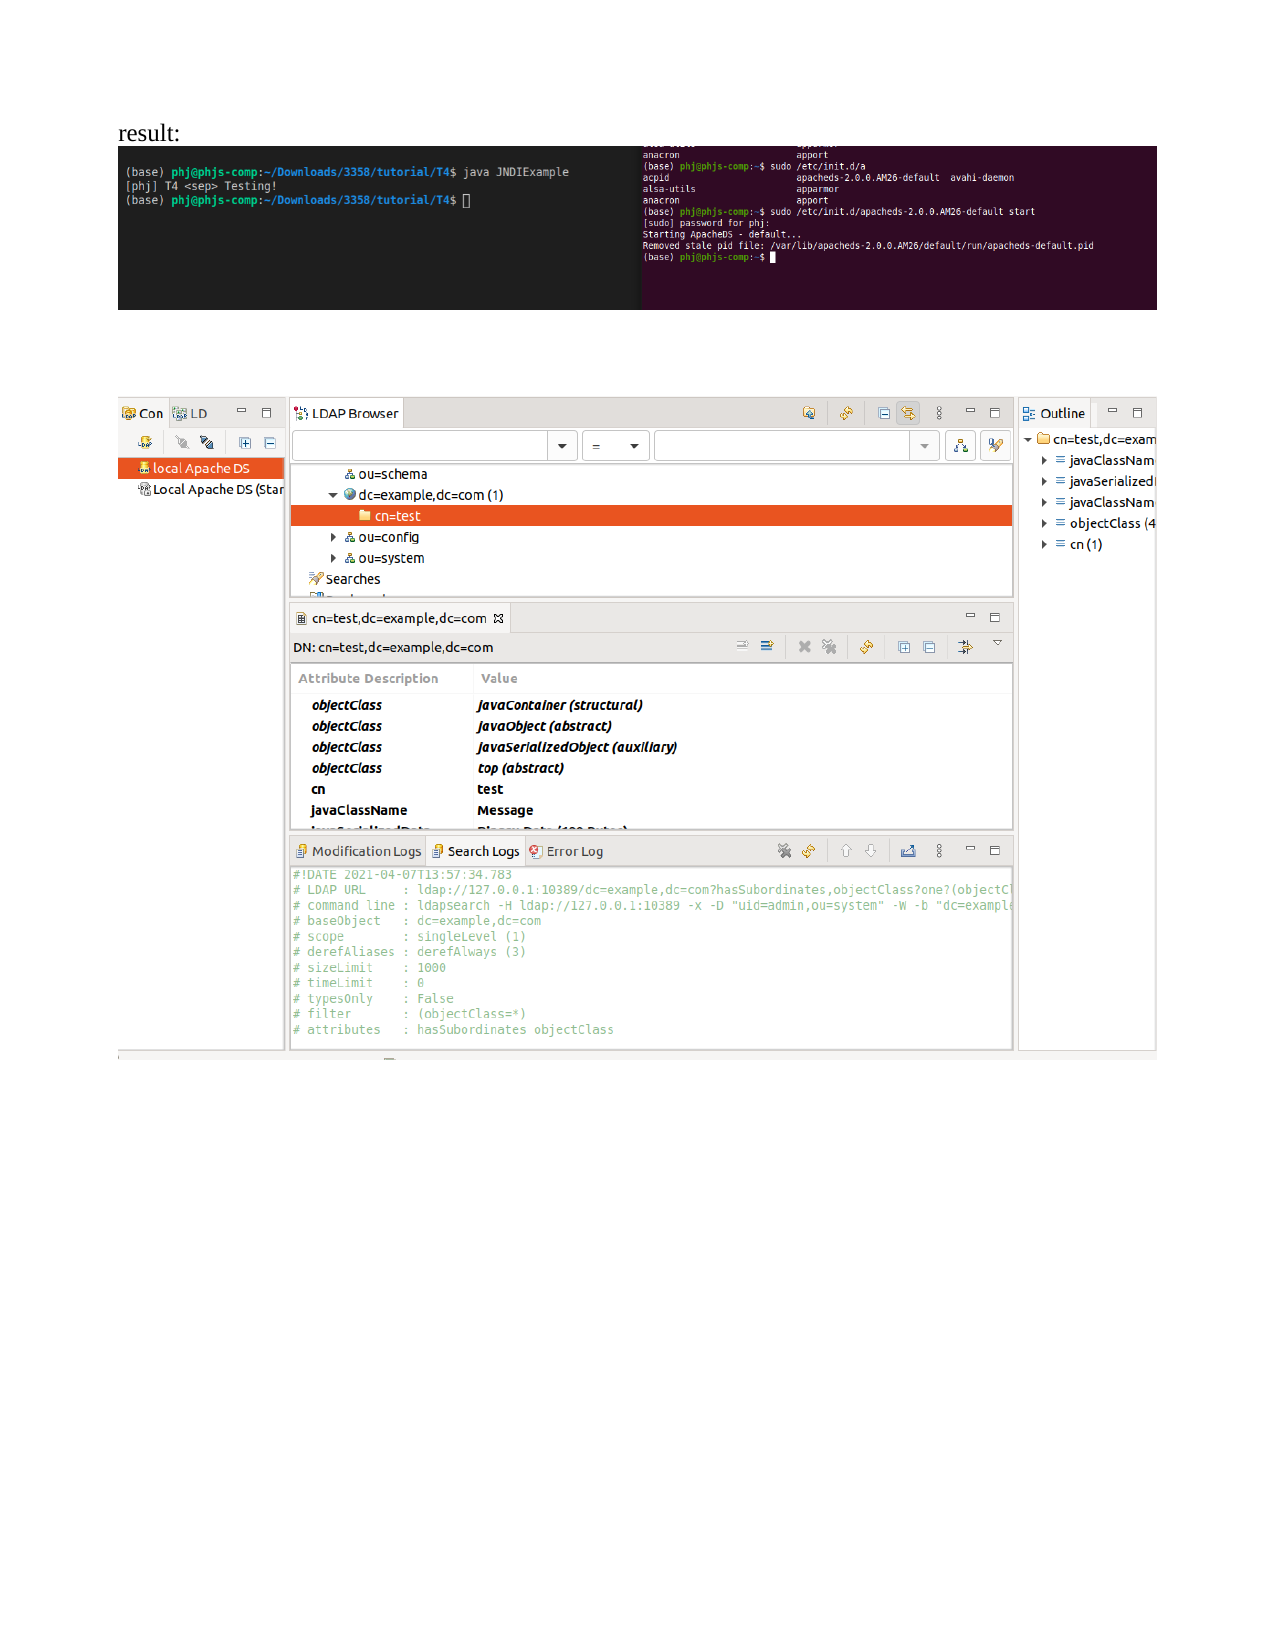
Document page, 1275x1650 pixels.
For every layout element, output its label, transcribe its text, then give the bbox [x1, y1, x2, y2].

picture [118, 396, 1157, 1060]
picture [118, 146, 1157, 310]
text result: [118, 118, 1157, 146]
